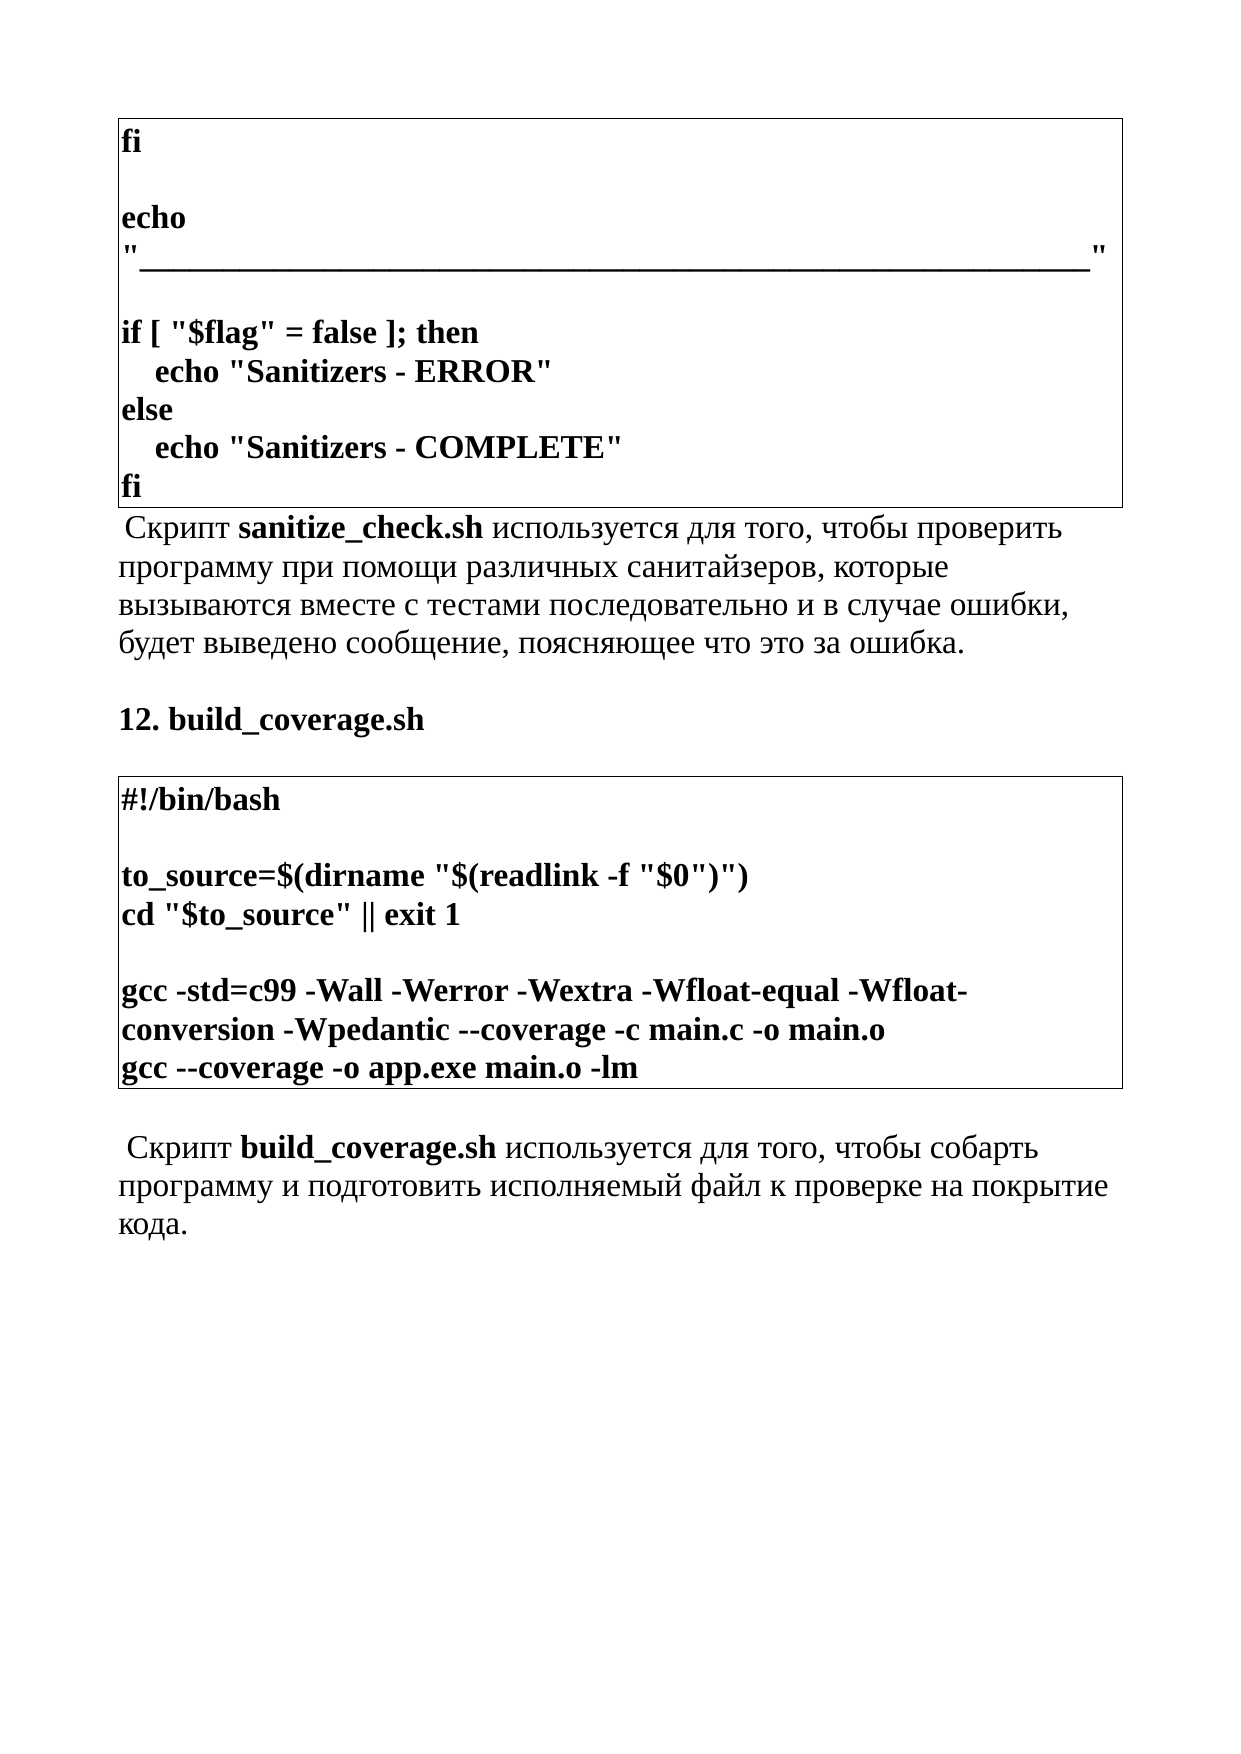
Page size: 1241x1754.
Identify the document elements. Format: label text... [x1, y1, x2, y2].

text cd "$to_source" || exit 1 [119, 891, 1122, 932]
text #!/bin/bash [119, 777, 1122, 817]
text gcc --coverage -o app.exe main.o -lm [119, 1044, 1122, 1088]
text Скрипт sanitize_check.sh используется для того, чтобы проверить программу при помощи различных санитайзеров, которые вызываются вместе с тестами последовательно и в случае ошибки, будет выведено сообщение, поясняющее что это за ошибка. [118, 508, 1122, 661]
text Скрипт build_coverage.sh используется для того, чтобы собарть программу и подготовить исполняемый файл к проверке на покрытие кода. [118, 1127, 1122, 1242]
text fi [119, 463, 1122, 507]
text echo "Sanitizers - COMPLETE" [119, 425, 1122, 463]
text else [119, 386, 1122, 425]
text if [ "$flag" = false ]; then [119, 310, 1122, 348]
text to_source=$(dirname "$(readlink -f "$0")") [119, 852, 1122, 891]
text gcc -std=c99 -Wall -Werror -Wextra -Wfloat-equal -Wfloat-conversion -Wpedantic --coverage -c main.c -o main.o [119, 967, 1122, 1044]
text echo "_________________________________________________________" [119, 195, 1122, 274]
text fi [119, 119, 1122, 159]
text 12. build_coverage.sh [118, 699, 1122, 737]
text echo "Sanitizers - ERROR" [119, 348, 1122, 386]
